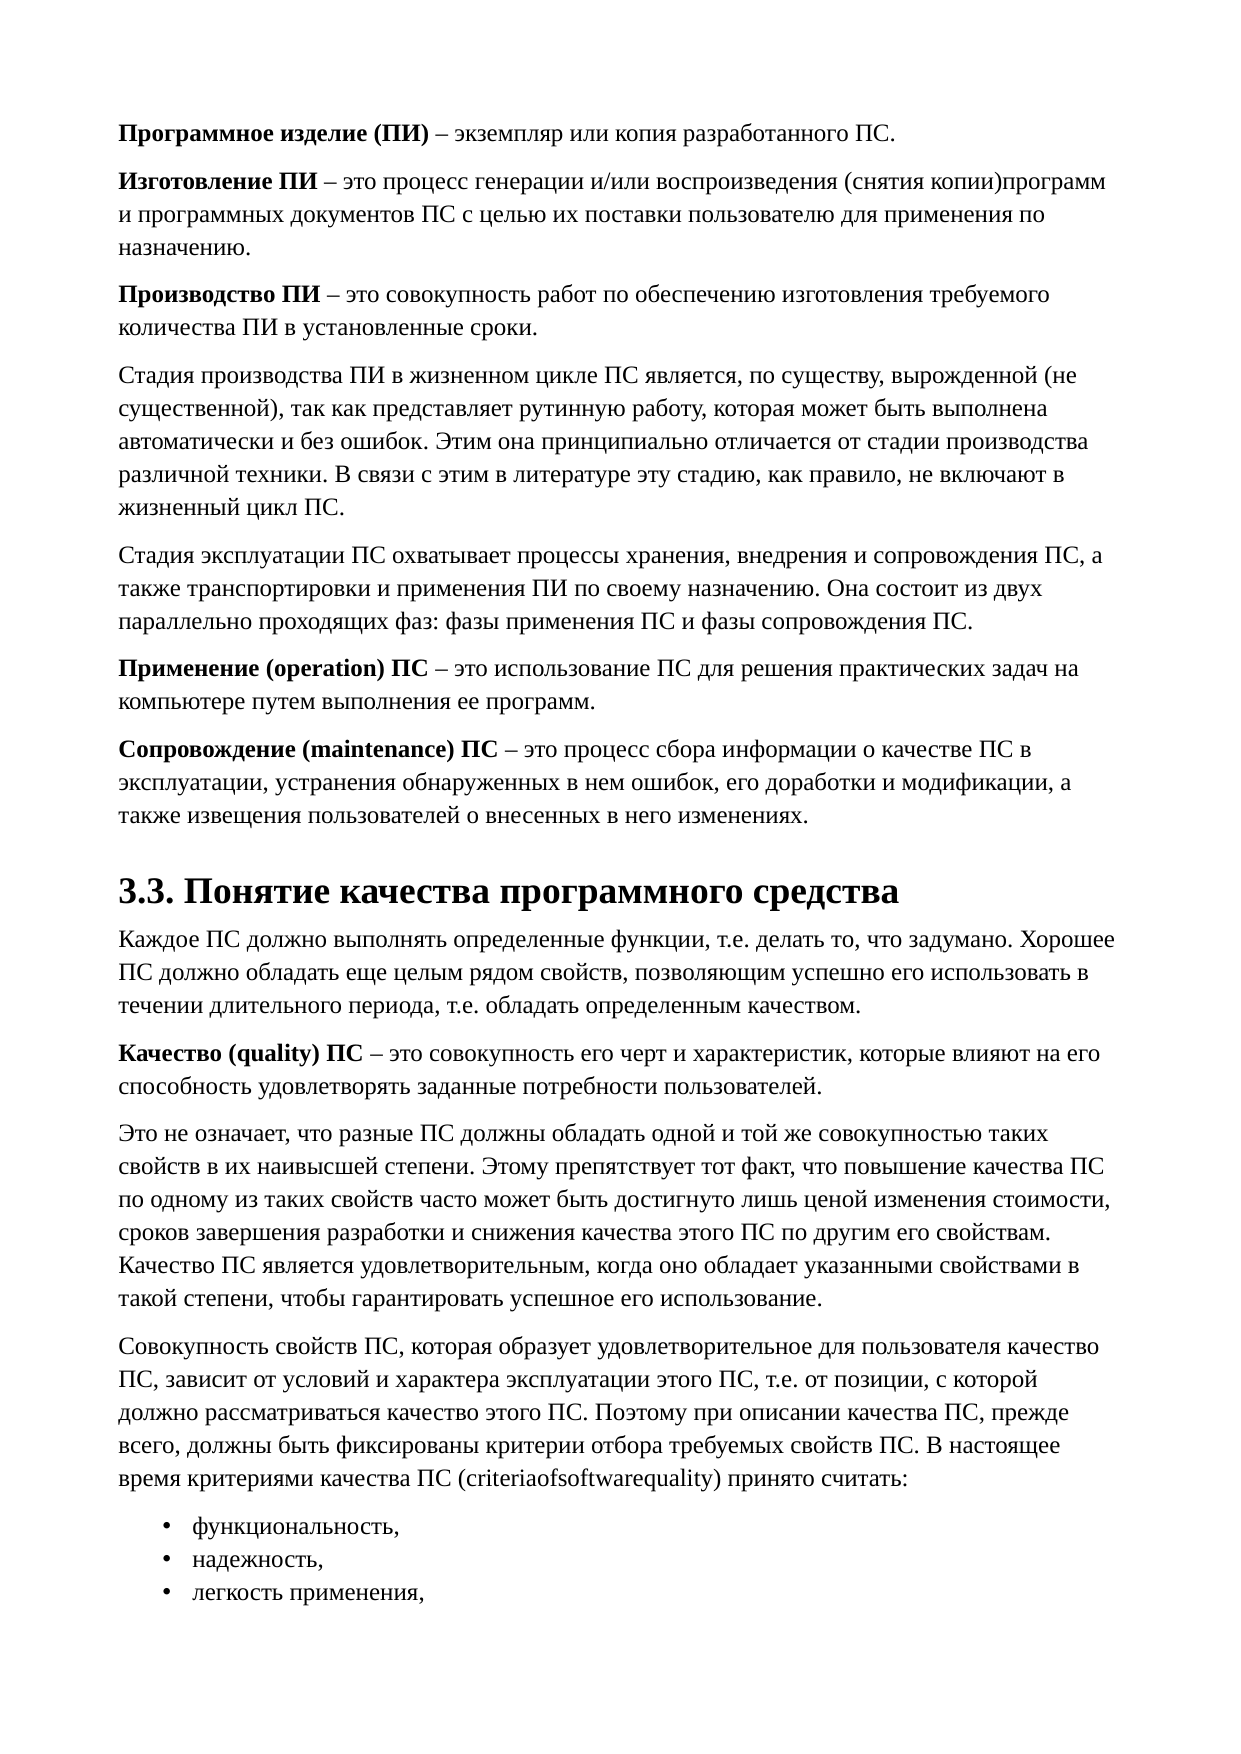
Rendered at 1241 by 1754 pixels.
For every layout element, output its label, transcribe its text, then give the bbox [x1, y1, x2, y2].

text Это не означает, что разные ПС должны обладать одной и той же совокупностью таких свойств в их наивысшей степени. Этому препятствует тот факт, что повышение качества ПС по одному из таких свойств часто может быть достигнуто лишь ценой изменения стоимости, сроков завершения разработки и снижения качества этого ПС по другим его свойствам. Качество ПС является удовлетворительным, когда оно обладает указанными свойствами в такой степени, чтобы гарантировать успешное его использование. [118, 1118, 1122, 1312]
list функциональность, [162, 1511, 1122, 1539]
text Сопровождение (maintenance) ПС – это процесс сбора информации о качестве ПС в эксплуатации, устранения обнаруженных в нем ошибок, его доработки и модификации, а также извещения пользователей о внесенных в него изменениях. [118, 734, 1122, 829]
subtitle 3.3. Понятие качества программного средства [118, 868, 1122, 912]
text Производство ПИ – это совокупность работ по обеспечению изготовления требуемого количества ПИ в установленные сроки. [118, 279, 1122, 341]
text Программное изделие (ПИ) – экземпляр или копия разработанного ПС. [118, 118, 1122, 147]
text Каждое ПС должно выполнять определенные функции, т.е. делать то, что задумано. Хорошее ПС должно обладать еще целым рядом свойств, позволяющим успешно его использовать в течении длительного периода, т.е. обладать определенным качеством. [118, 924, 1122, 1019]
text Стадия эксплуатации ПС охватывает процессы хранения, внедрения и сопровождения ПС, а также транспортировки и применения ПИ по своему назначению. Она состоит из двух параллельно проходящих фаз: фазы применения ПС и фазы сопровождения ПС. [118, 540, 1122, 634]
list надежность, [162, 1544, 1122, 1572]
text Качество (quality) ПС – это совокупность его черт и характеристик, которые влияют на его способность удовлетворять заданные потребности пользователей. [118, 1038, 1122, 1099]
text Изготовление ПИ – это процесс генерации и/или воспроизведения (снятия копии)программ и программных документов ПС с целью их поставки пользователю для применения по назначению. [118, 166, 1122, 261]
text Применение (operation) ПС – это использование ПС для решения практических задач на компьютере путем выполнения ее программ. [118, 653, 1122, 715]
text Совокупность свойств ПС, которая образует удовлетворительное для пользователя качество ПС, зависит от условий и характера эксплуатации этого ПС, т.е. от позиции, с которой должно рассматриваться качество этого ПС. Поэтому при описании качества ПС, прежде всего, должны быть фиксированы критерии отбора требуемых свойств ПС. В настоящее время критериями качества ПС (сriteriaofsoftwarequality) принято считать: [118, 1331, 1122, 1492]
text Стадия производства ПИ в жизненном цикле ПС является, по существу, вырожденной (не существенной), так как представляет рутинную работу, которая может быть выполнена автоматически и без ошибок. Этим она принципиально отличается от стадии производства различной техники. В связи с этим в литературе эту стадию, как правило, не включают в жизненный цикл ПС. [118, 360, 1122, 521]
list легкость применения, [162, 1577, 1122, 1606]
